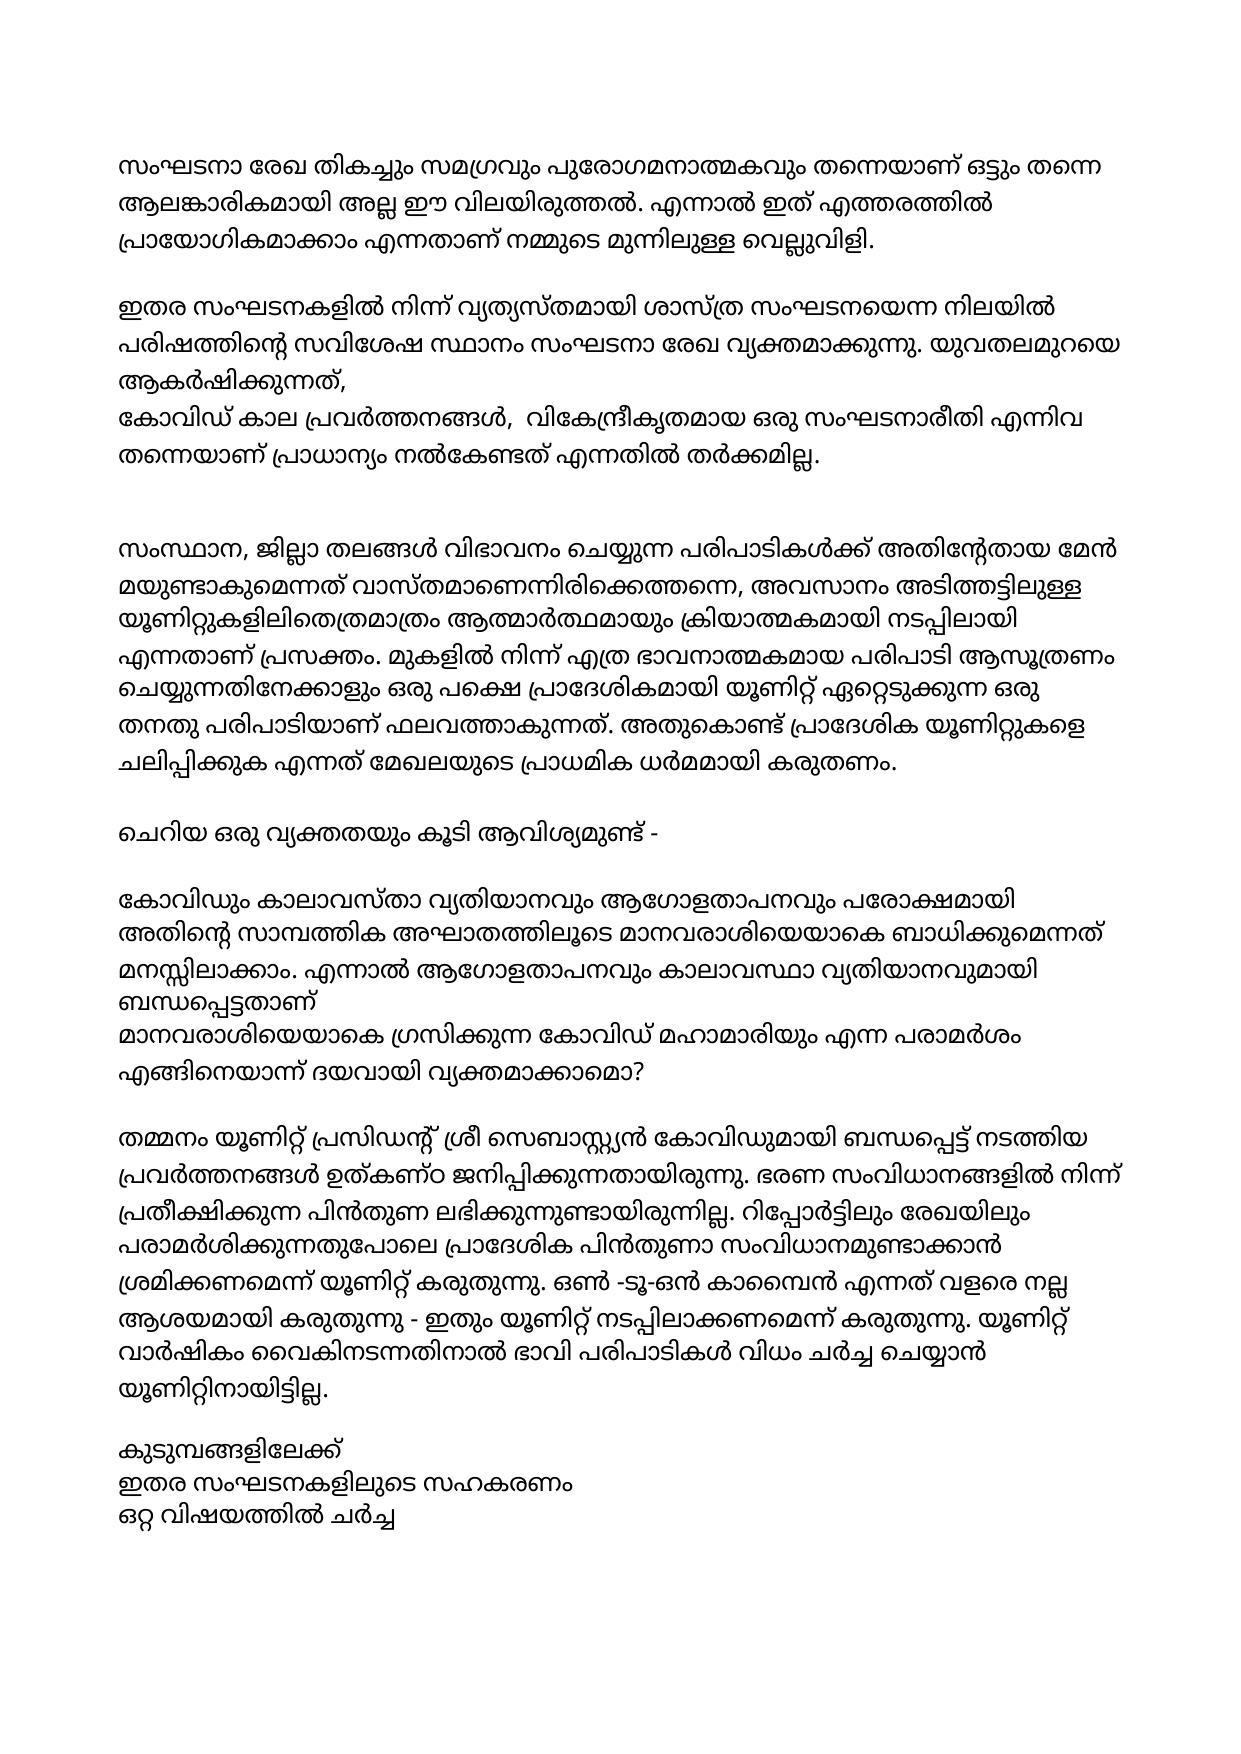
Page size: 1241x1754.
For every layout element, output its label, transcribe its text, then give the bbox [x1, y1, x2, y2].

text ചെറിയ ഒരു വ്യക്തതയും കൂടി ആവിശ്യമുണ്ട് - [118, 815, 1122, 852]
text ഒറ്റ വിഷയത്തില്‍ ചര്‍ച്ച [118, 1501, 1122, 1534]
text സംഘടനാ രേഖ തികച്ചും സമഗ്രവും പുരോഗമനാത്മകവും തന്നെയാണ് ഒട്ടും തന്നെ ആലങ്കാരികമായി അല്ല ഈ വിലയിരുത്തല്‍. എന്നാല്‍ ഇത് എത്തരത്തില്‍ പ്രായോഗികമാക്കാം എന്നതാണ് നമ്മുടെ മുന്നിലുള്ള വെല്ലുവിളി. [118, 152, 1122, 259]
text ഇതര സംഘടനകളിലുടെ സഹകരണം [118, 1468, 1122, 1501]
text കോവിഡ് കാല പ്രവര്‍ത്തനങ്ങള്‍, വികേന്ദ്രീകൃതമായ ഒരു സംഘടനാരീതി എന്നിവ തന്നെയാണ് പ്രാധാന്യം നല്‍കേണ്ടത് എന്നതില്‍ തര്‍ക്കമില്ല. [118, 399, 1122, 473]
text കുടുമ്പങ്ങളിലേക്ക് [118, 1436, 1122, 1468]
text ഇതര സംഘടനകളില്‍ നിന്ന് വ്യത്യസ്തമായി ശാസ്ത്ര സംഘടനയെന്ന നിലയില്‍ പരിഷത്തിന്റെ സവിശേഷ സ്ഥാനം സംഘടനാ രേഖ വ്യക്തമാക്കുന്നു. യുവതലമുറയെ ആകര്‍ഷിക്കുന്നത്, [118, 293, 1122, 399]
text സംസ്ഥാന, ജില്ലാ തലങ്ങള്‍ വിഭാവനം ചെയ്യുന്ന പരിപാടികള്‍ക്ക് അതിന്റേതായ മേന്‍മയുണ്ടാകുമെന്നത് വാസ്തമാണെന്നിരിക്കെത്തന്നെ, അവസാനം അടിത്തട്ടിലുള്ള യൂണിറ്റുകളിലിതെത്രമാത്രം ആത്മാര്‍ത്ഥമായും ക്രിയാത്മകമായി നടപ്പിലായി എന്നതാണ് പ്രസക്തം. മുകളില്‍ നിന്ന് എത്ര ഭാവനാത്മകമായ പരിപാടി ആസൂത്രണം ചെയ്യുന്നതിനേക്കാളും‍ ഒരു പക്ഷെ പ്രാദേശികമായി യൂണിറ്റ് ഏറ്റെടുക്കുന്ന ഒരു തനതു പരിപാടിയാണ് ഫലവത്താകുന്നത്. അതുകൊണ്ട് പ്രാദേശിക യൂണിറ്റുകളെ ചലിപ്പിക്കുക എന്നത് മേഖലയുടെ പ്രാധമിക ധര്‍മമായി കരുതണം. [118, 531, 1122, 781]
text തമ്മനം യൂണിറ്റ് പ്രസിഡന്റ് ശ്രീ സെബാസ്റ്റ്യന്‍ കോവിഡുമായി ബന്ധപ്പെട്ട് നടത്തിയ പ്രവര്‍ത്തനങ്ങള്‍ ഉത്‌കണ്‌ഠ ജനിപ്പിക്കുന്നതായിരുന്നു. ഭരണ സംവിധാനങ്ങളില്‍ നിന്ന് പ്രതീക്ഷിക്കുന്ന പിന്‍തുണ ലഭിക്കുന്നുണ്ടായിരുന്നില്ല‍. റിപ്പോര്‍ട്ടിലും രേഖയിലും പരാമര്‍ശിക്കുന്നതുപോലെ പ്രാദേശിക പിന്‍തുണാ സംവിധാനമുണ്ടാക്കാന്‍ ശ്രമിക്കണമെന്ന് യൂണിറ്റ് കരുതുന്നു. ഒണ്‍ -ടൂ-ഒന്‍ കാമ്പൈന്‍ എന്നത് വളരെ നല്ല ആശയമായി കരുതുന്നു - ഇതും യൂണിറ്റ് നടപ്പിലാക്കണമെന്ന് കരുതുന്നു. യൂണിറ്റ് വാര്‍ഷികം വൈകിനടന്നതിനാല്‍ ഭാവി പരിപാടികള്‍ വിധം ചര്‍ച്ച ചെയ്യാന്‍ യൂണിറ്റിനായിട്ടില്ല. [118, 1124, 1122, 1407]
text മാനവരാശിയെയാകെ ഗ്രസിക്കുന്ന കോവിഡ് മഹാമാരിയും എന്ന പരാമര്‍ശം എങ്ങിനെയാന്ന് ദയവായി വ്യക്തമാക്കാമൊ? [118, 1021, 1122, 1090]
text കോവിഡും കാലാവസ്താ വ്യതിയാനവും ആഗോളതാപനവും പരോക്ഷമായി അതിന്റെ സാമ്പത്തിക അഘാതത്തിലൂടെ മാനവരാശിയെയാകെ ബാധിക്കുമെന്നത് മനസ്സിലാക്കാം. എന്നാല്‍ ആഗോളതാപനവും കാലാവസ്ഥാ വ്യതിയാനവുമായി ബന്ധപ്പെട്ടതാണ് [118, 886, 1122, 1021]
